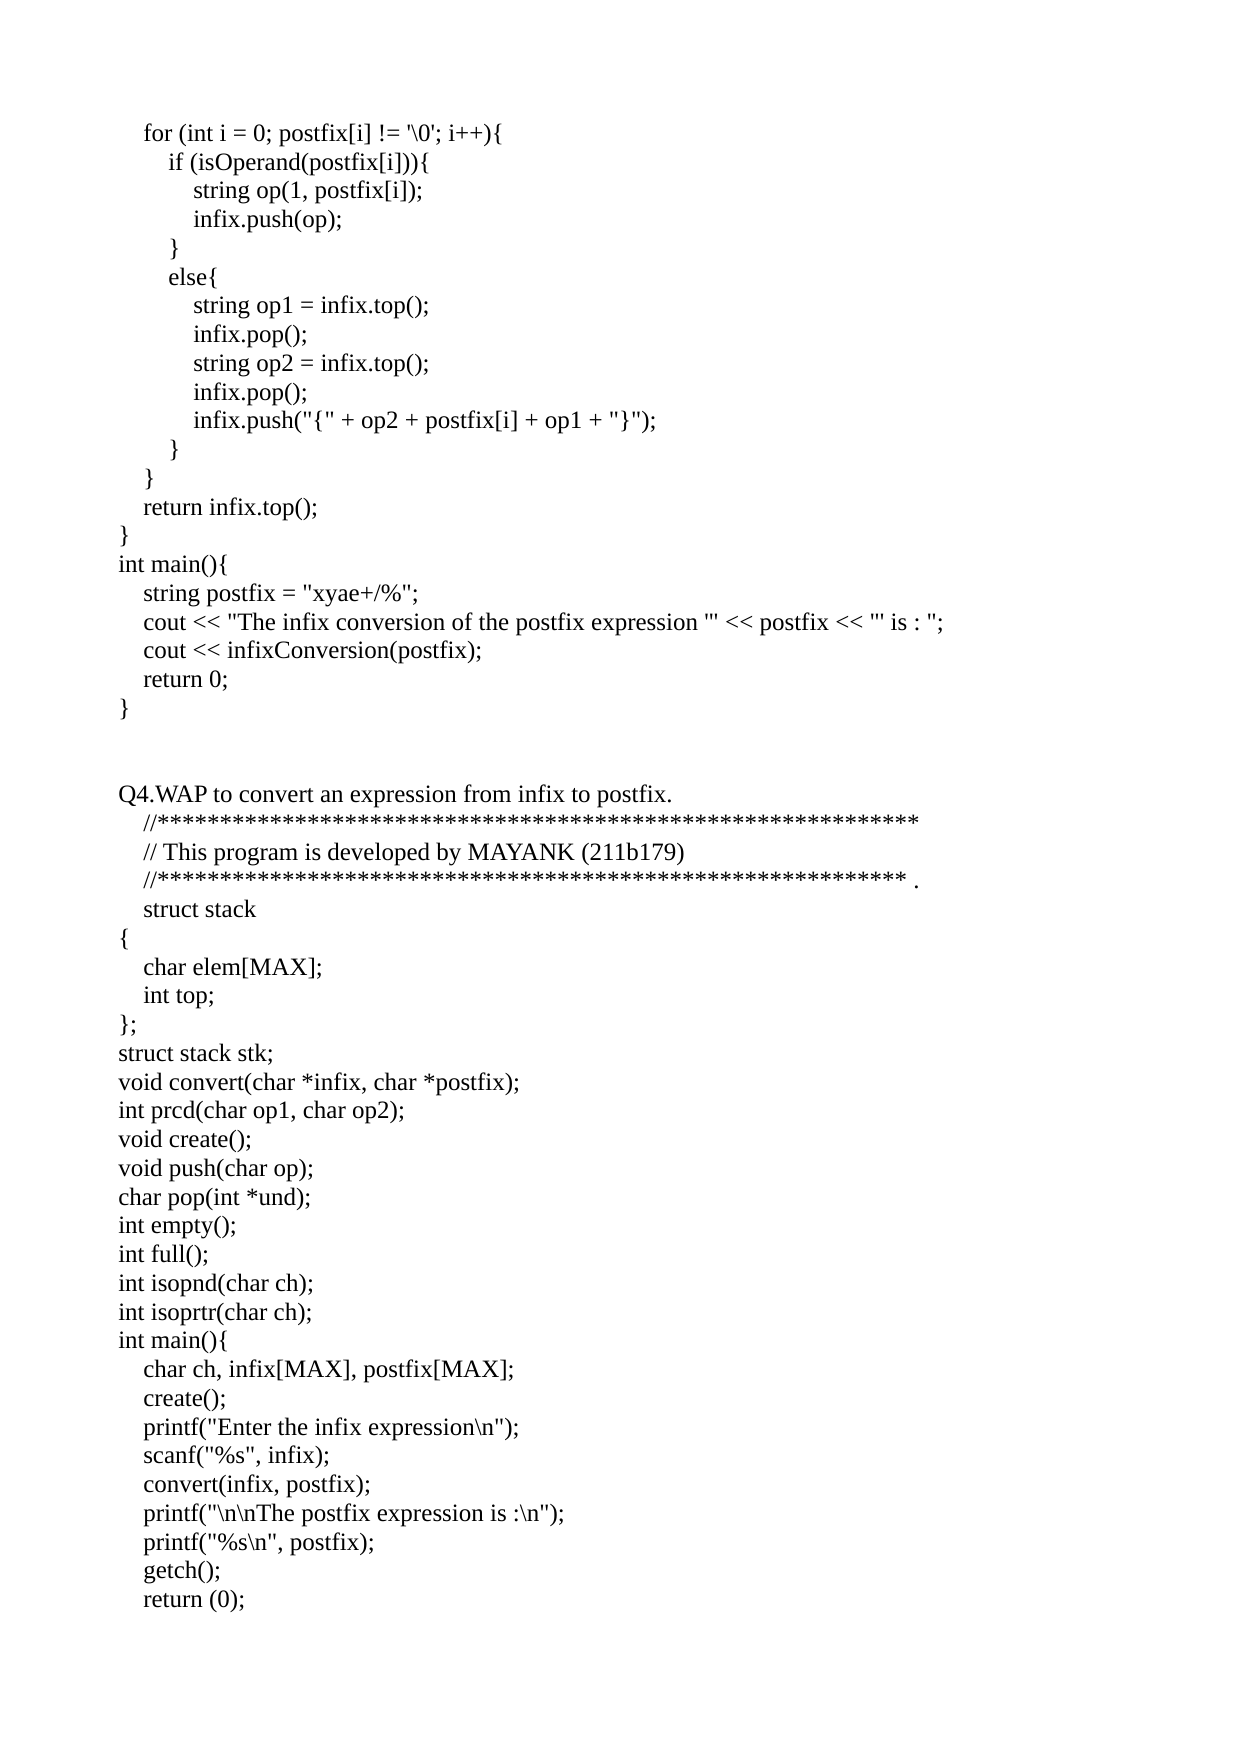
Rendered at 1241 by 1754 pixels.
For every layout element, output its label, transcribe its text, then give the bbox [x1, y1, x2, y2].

text return (0); [118, 1584, 1122, 1613]
text void convert(char *infix, char *postfix); [118, 1067, 1122, 1096]
text int full(); [118, 1239, 1122, 1268]
text void push(char op); [118, 1153, 1122, 1182]
text int empty(); [118, 1211, 1122, 1239]
text printf("%s\n", postfix); [118, 1527, 1122, 1556]
text else{ [118, 262, 1122, 291]
text int isopnd(char ch); [118, 1268, 1122, 1297]
text int isoprtr(char ch); [118, 1297, 1122, 1326]
text if (isOperand(postfix[i])){ [118, 147, 1122, 176]
text cout << "The infix conversion of the postfix expression '" << postfix << "' is : "; [118, 607, 1122, 636]
text } [118, 233, 1122, 262]
text infix.push("{" + op2 + postfix[i] + op1 + "}"); [118, 406, 1122, 434]
text for (int i = 0; postfix[i] != '\0'; i++){ [118, 118, 1122, 147]
text infix.pop(); [118, 377, 1122, 406]
text { [118, 923, 1122, 952]
text string postfix = "xyae+/%"; [118, 578, 1122, 607]
text string op(1, postfix[i]); [118, 176, 1122, 204]
text printf("\n\nThe postfix expression is :\n"); [118, 1498, 1122, 1527]
text char pop(int *und); [118, 1182, 1122, 1211]
text printf("Enter the infix expression\n"); [118, 1412, 1122, 1441]
text // This program is developed by MAYANK (211b179) [118, 837, 1122, 866]
text }; [118, 1009, 1122, 1038]
text } [118, 463, 1122, 492]
text char ch, infix[MAX], postfix[MAX]; [118, 1354, 1122, 1383]
text } [118, 693, 1122, 722]
text struct stack stk; [118, 1038, 1122, 1067]
text //************************************************************ . [118, 866, 1122, 894]
text string op1 = infix.top(); [118, 291, 1122, 319]
text int prcd(char op1, char op2); [118, 1096, 1122, 1124]
text string op2 = infix.top(); [118, 348, 1122, 377]
text Q4.WAP to convert an expression from infix to postfix. [118, 779, 1122, 808]
text void create(); [118, 1124, 1122, 1153]
text //************************************************************* [118, 808, 1122, 837]
text create(); [118, 1383, 1122, 1412]
text int main(){ [118, 549, 1122, 578]
text return 0; [118, 664, 1122, 693]
text struct stack [118, 894, 1122, 923]
text int main(){ [118, 1326, 1122, 1354]
text infix.pop(); [118, 319, 1122, 348]
text } [118, 521, 1122, 549]
text cout << infixConversion(postfix); [118, 636, 1122, 664]
text int top; [118, 981, 1122, 1009]
text infix.push(op); [118, 204, 1122, 233]
text getch(); [118, 1556, 1122, 1584]
text convert(infix, postfix); [118, 1469, 1122, 1498]
text char elem[MAX]; [118, 952, 1122, 981]
text } [118, 434, 1122, 463]
text scanf("%s", infix); [118, 1441, 1122, 1469]
text return infix.top(); [118, 492, 1122, 521]
